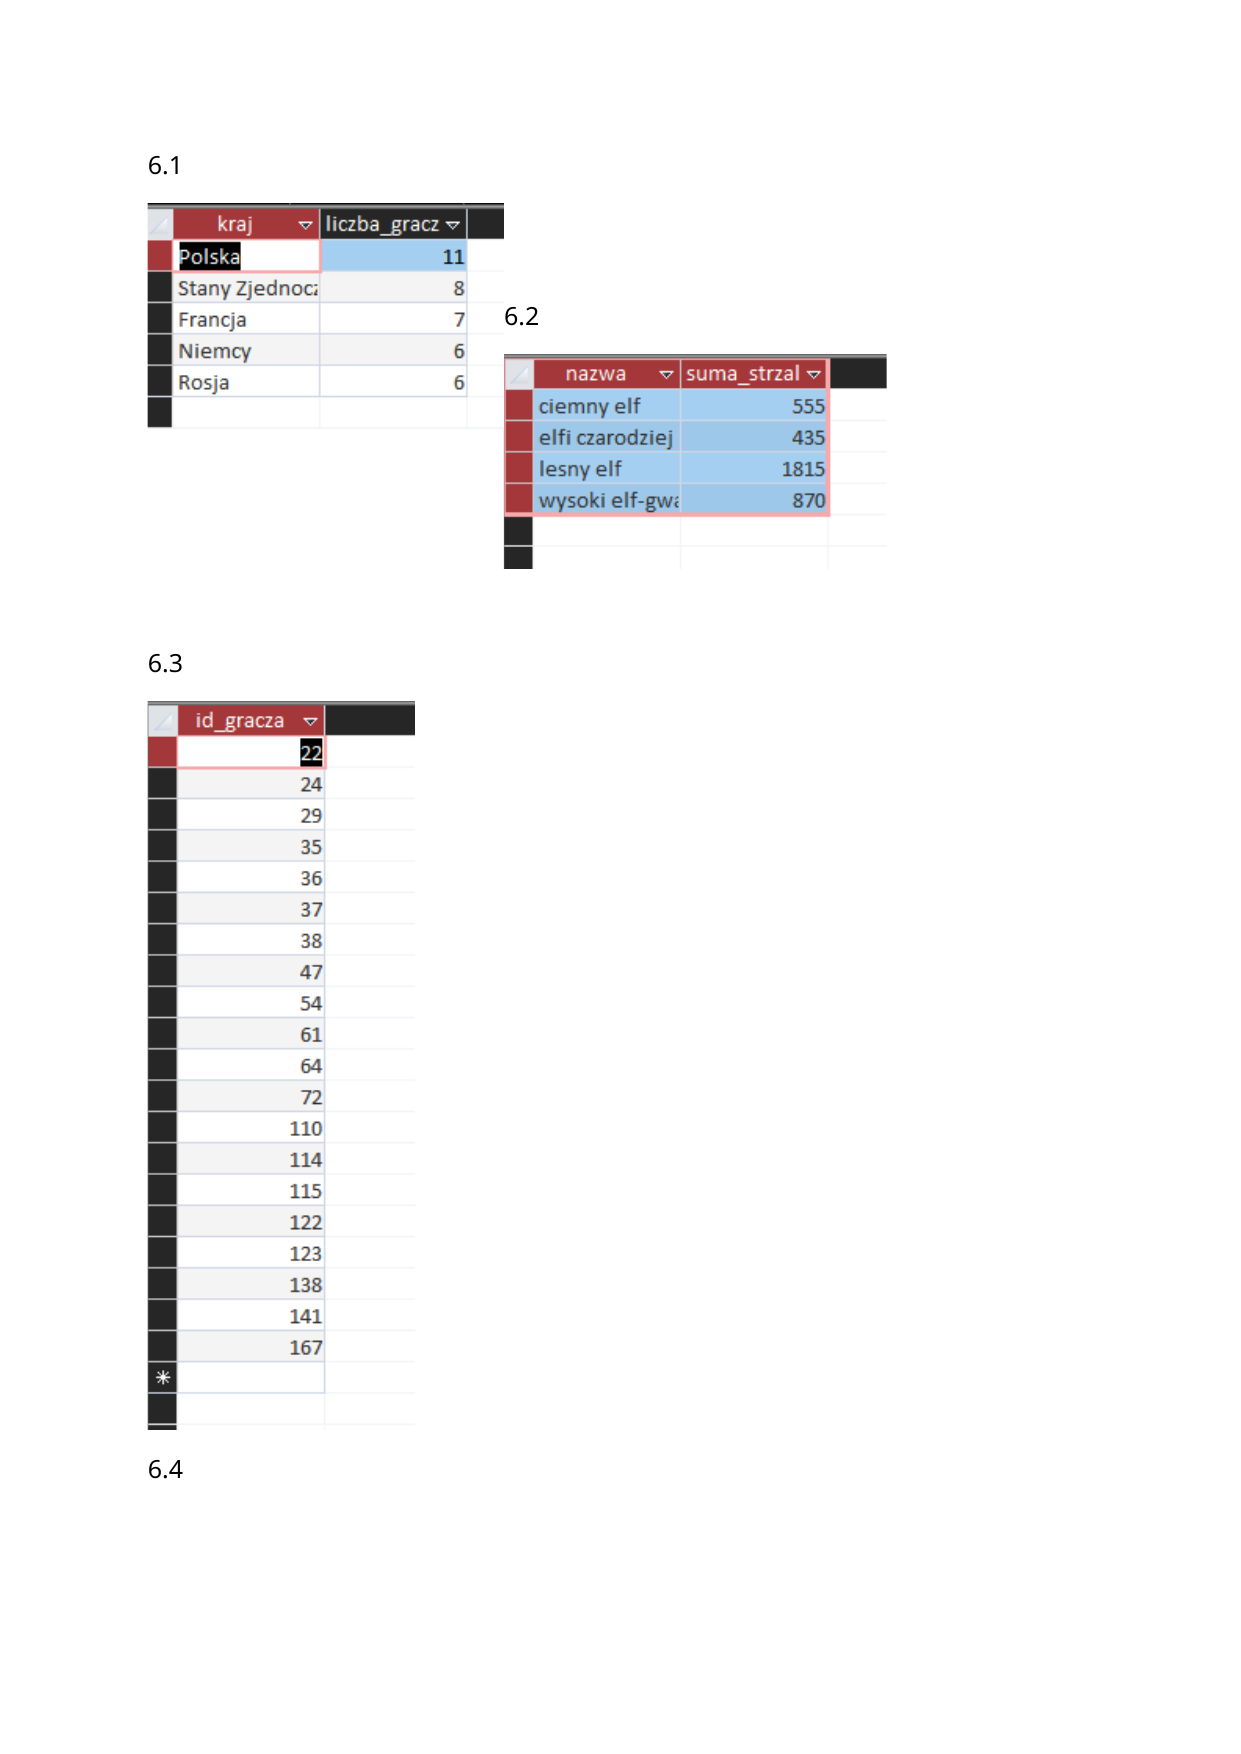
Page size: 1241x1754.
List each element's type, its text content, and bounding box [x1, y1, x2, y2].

text 6.1 [148, 148, 1093, 182]
text 6.4 [148, 1452, 1093, 1486]
text 6.2 [504, 298, 1093, 332]
text 6.3 [148, 646, 1093, 680]
